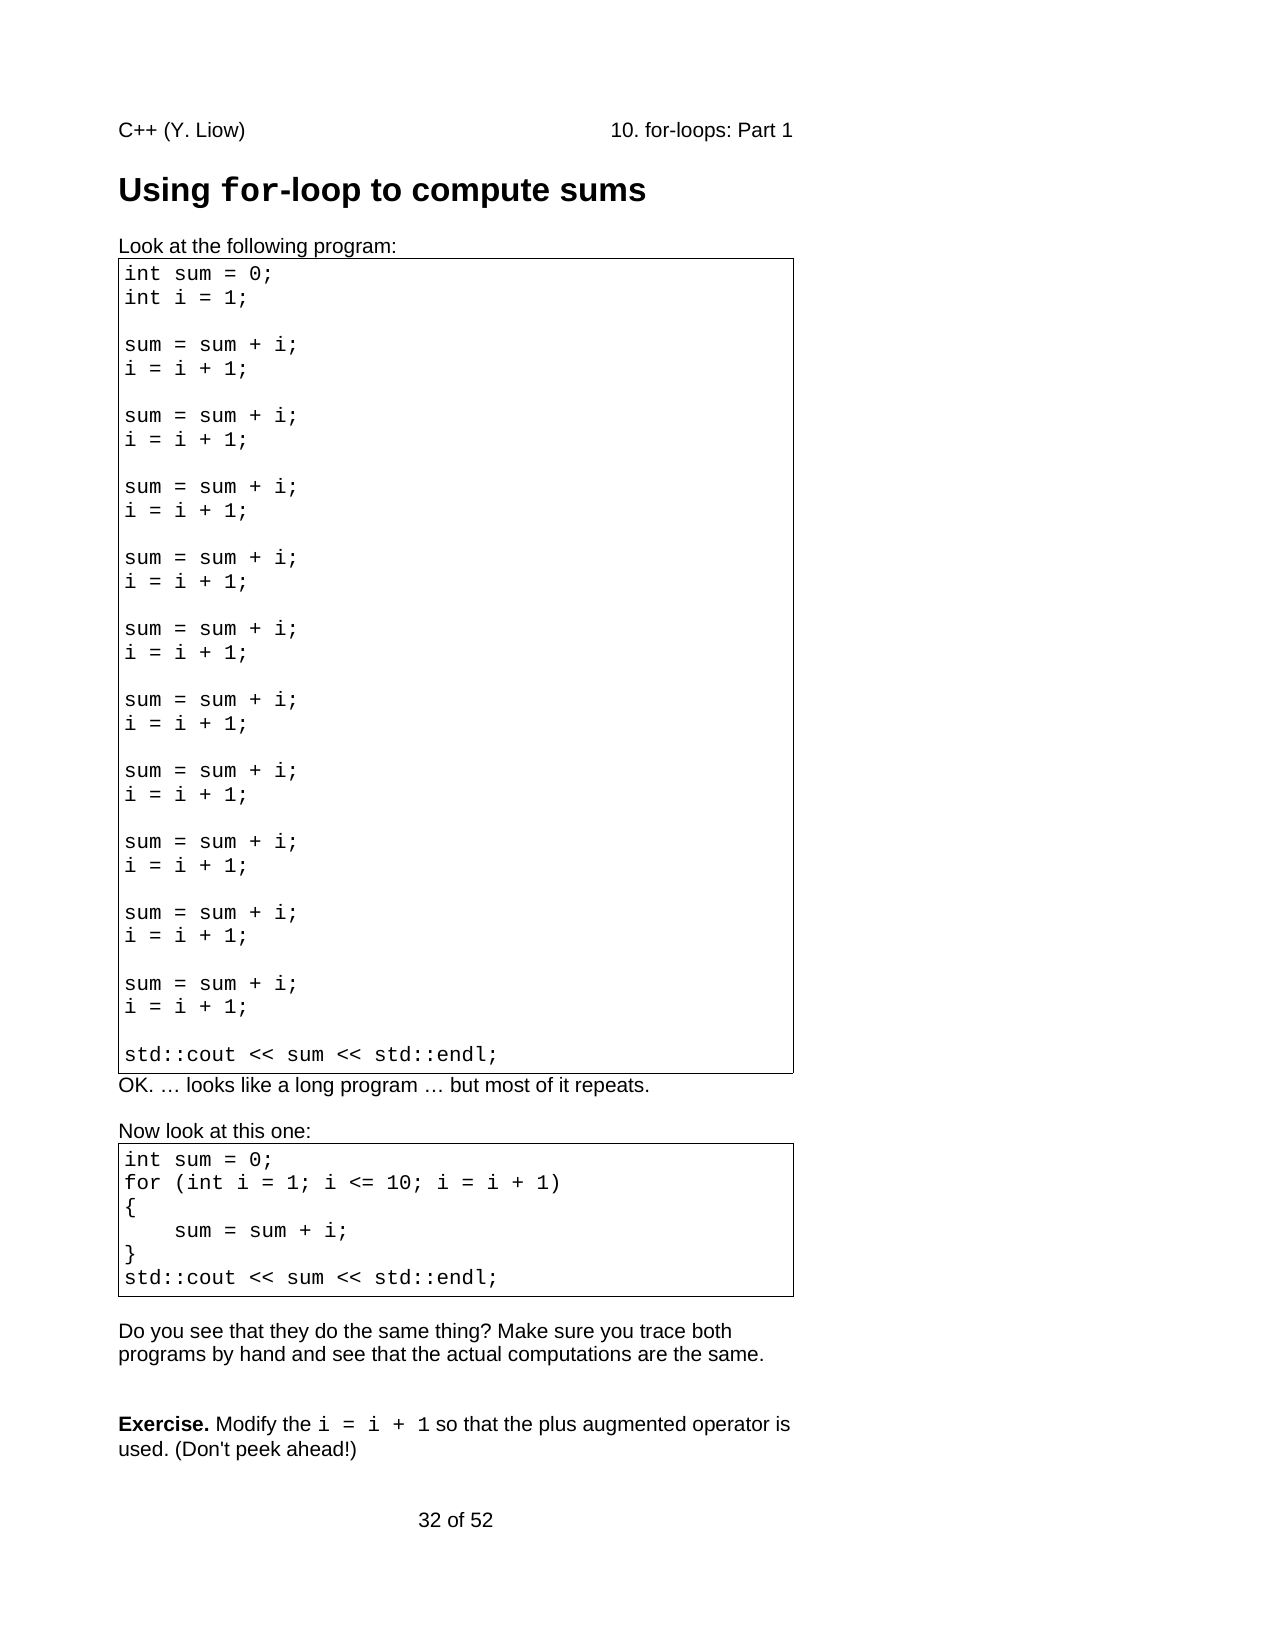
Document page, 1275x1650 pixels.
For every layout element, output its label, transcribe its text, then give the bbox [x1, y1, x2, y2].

table_header int sum = 0; int i = 1; sum = sum + i; i = i + 1; sum = sum + i; i = i + 1; sum = sum + i; i = i + 1; sum = sum + i; i = i + 1; sum = sum + i; i = i + 1; sum = sum + i; i = i + 1; sum = sum + i; i = i + 1; sum = sum + i; i = i + 1; sum = sum + i; i = i + 1; sum = sum + i; i = i + 1; std::cout << sum << std::endl; [119, 259, 793, 1073]
text Using for-loop to compute sums [118, 171, 793, 211]
text OK. … looks like a long program … but most of it repeats. [118, 1074, 793, 1096]
text Now look at this one: [118, 1120, 793, 1143]
text Exercise. Modify the i = i + 1 so that the plus augmented operator is used. (Don't peek ahead!) [118, 1413, 793, 1461]
text Do you see that they do the same thing? Make sure you trace both programs by hand and see that the actual computations are the same. [118, 1320, 793, 1366]
table_header int sum = 0; for (int i = 1; i <= 10; i = i + 1) { sum = sum + i; } std::cout << sum << std::endl; [119, 1144, 793, 1296]
text Look at the following program: [118, 234, 793, 258]
